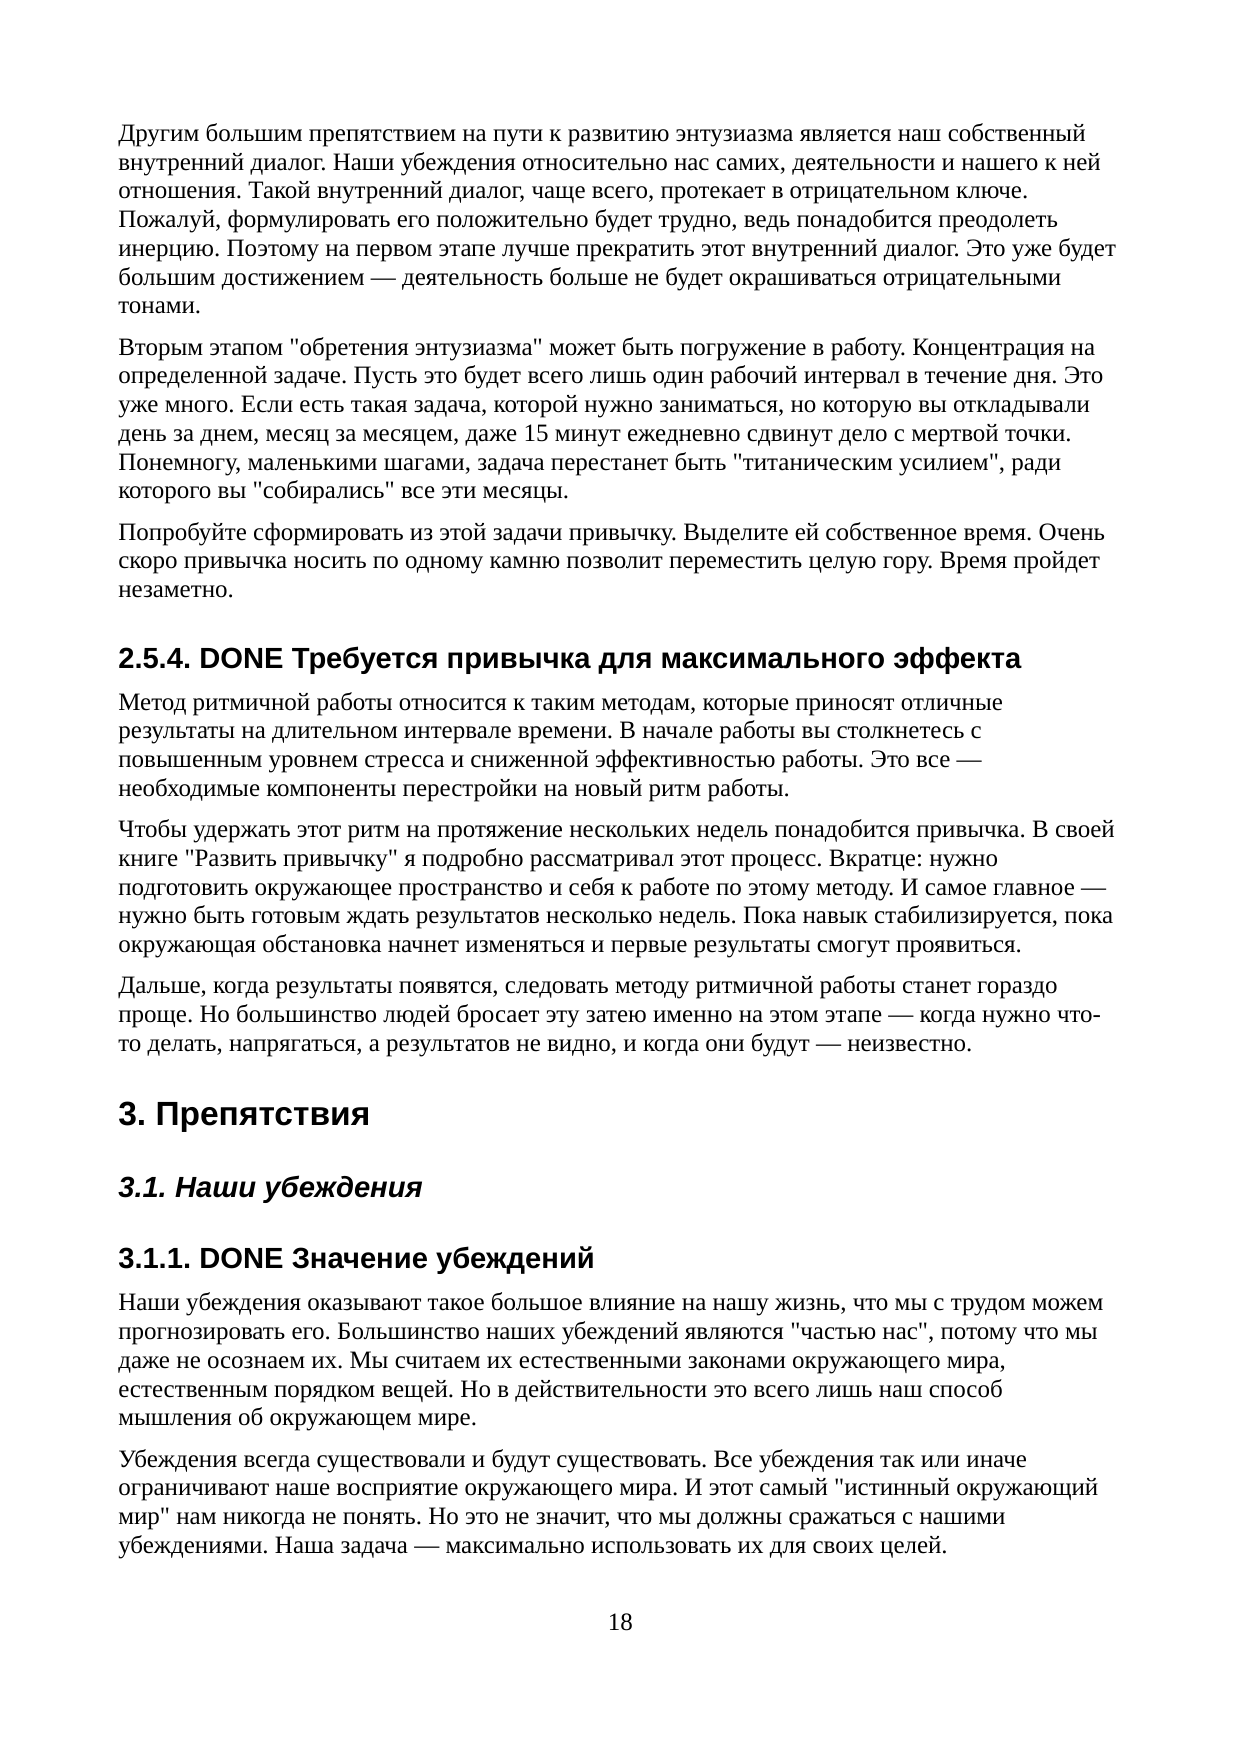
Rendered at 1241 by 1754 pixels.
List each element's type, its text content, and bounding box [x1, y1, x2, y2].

text Попробуйте сформировать из этой задачи привычку. Выделите ей собственное время. Очень скоро привычка носить по одному камню позволит переместить целую гору. Время пройдет незаметно. [118, 517, 1122, 603]
text Дальше, когда результаты появятся, следовать методу ритмичной работы станет гораздо проще. Но большинство людей бросает эту затею именно на этом этапе — когда нужно что-то делать, напрягаться, а результатов не видно, и когда они будут — неизвестно. [118, 970, 1122, 1057]
text Убеждения всегда существовали и будут существовать. Все убеждения так или иначе ограничивают наше восприятие окружающего мира. И этот самый "истинный окружающий мир" нам никогда не понять. Но это не значит, что мы должны сражаться с нашими убеждениями. Наша задача — максимально использовать их для своих целей. [118, 1444, 1122, 1559]
text Вторым этапом "обретения энтузиазма" может быть погружение в работу. Концентрация на определенной задаче. Пусть это будет всего лишь один рабочий интервал в течение дня. Это уже много. Если есть такая задача, которой нужно заниматься, но которую вы откладывали день за днем, месяц за месяцем, даже 15 минут ежедневно сдвинут дело с мертвой точки. Понемногу, маленькими шагами, задача перестанет быть "титаническим усилием", ради которого вы "собирались" все эти месяцы. [118, 332, 1122, 504]
text Чтобы удержать этот ритм на протяжение нескольких недель понадобится привычка. В своей книге "Развить привычку" я подробно рассматривал этот процесс. Вкратце: нужно подготовить окружающее пространство и себя к работе по этому методу. И самое главное — нужно быть готовым ждать результатов несколько недель. Пока навык стабилизируется, пока окружающая обстановка начнет изменяться и первые результаты смогут проявиться. [118, 814, 1122, 958]
subtitle DONE Требуется привычка для максимального эффекта [118, 641, 1122, 674]
text Метод ритмичной работы относится к таким методам, которые приносят отличные результаты на длительном интервале времени. В начале работы вы столкнетесь с повышенным уровнем стресса и сниженной эффективностью работы. Это все — необходимые компоненты перестройки на новый ритм работы. [118, 687, 1122, 802]
text Другим большим препятствием на пути к развитию энтузиазма является наш собственный внутренний диалог. Наши убеждения относительно нас самих, деятельности и нашего к ней отношения. Такой внутренний диалог, чаще всего, протекает в отрицательном ключе. Пожалуй, формулировать его положительно будет трудно, ведь понадобится преодолеть инерцию. Поэтому на первом этапе лучше прекратить этот внутренний диалог. Это уже будет большим достижением — деятельность больше не будет окрашиваться отрицательными тонами. [118, 118, 1122, 319]
subtitle Препятствия [118, 1094, 1122, 1133]
text Наши убеждения оказывают такое большое влияние на нашу жизнь, что мы с трудом можем прогнозировать его. Большинство наших убеждений являются "частью нас", потому что мы даже не осознаем их. Мы считаем их естественными законами окружающего мира, естественным порядком вещей. Но в действительности это всего лишь наш способ мышления об окружающем мире. [118, 1287, 1122, 1431]
subtitle Наши убеждения [118, 1170, 1122, 1204]
subtitle DONE Значение убеждений [118, 1241, 1122, 1275]
